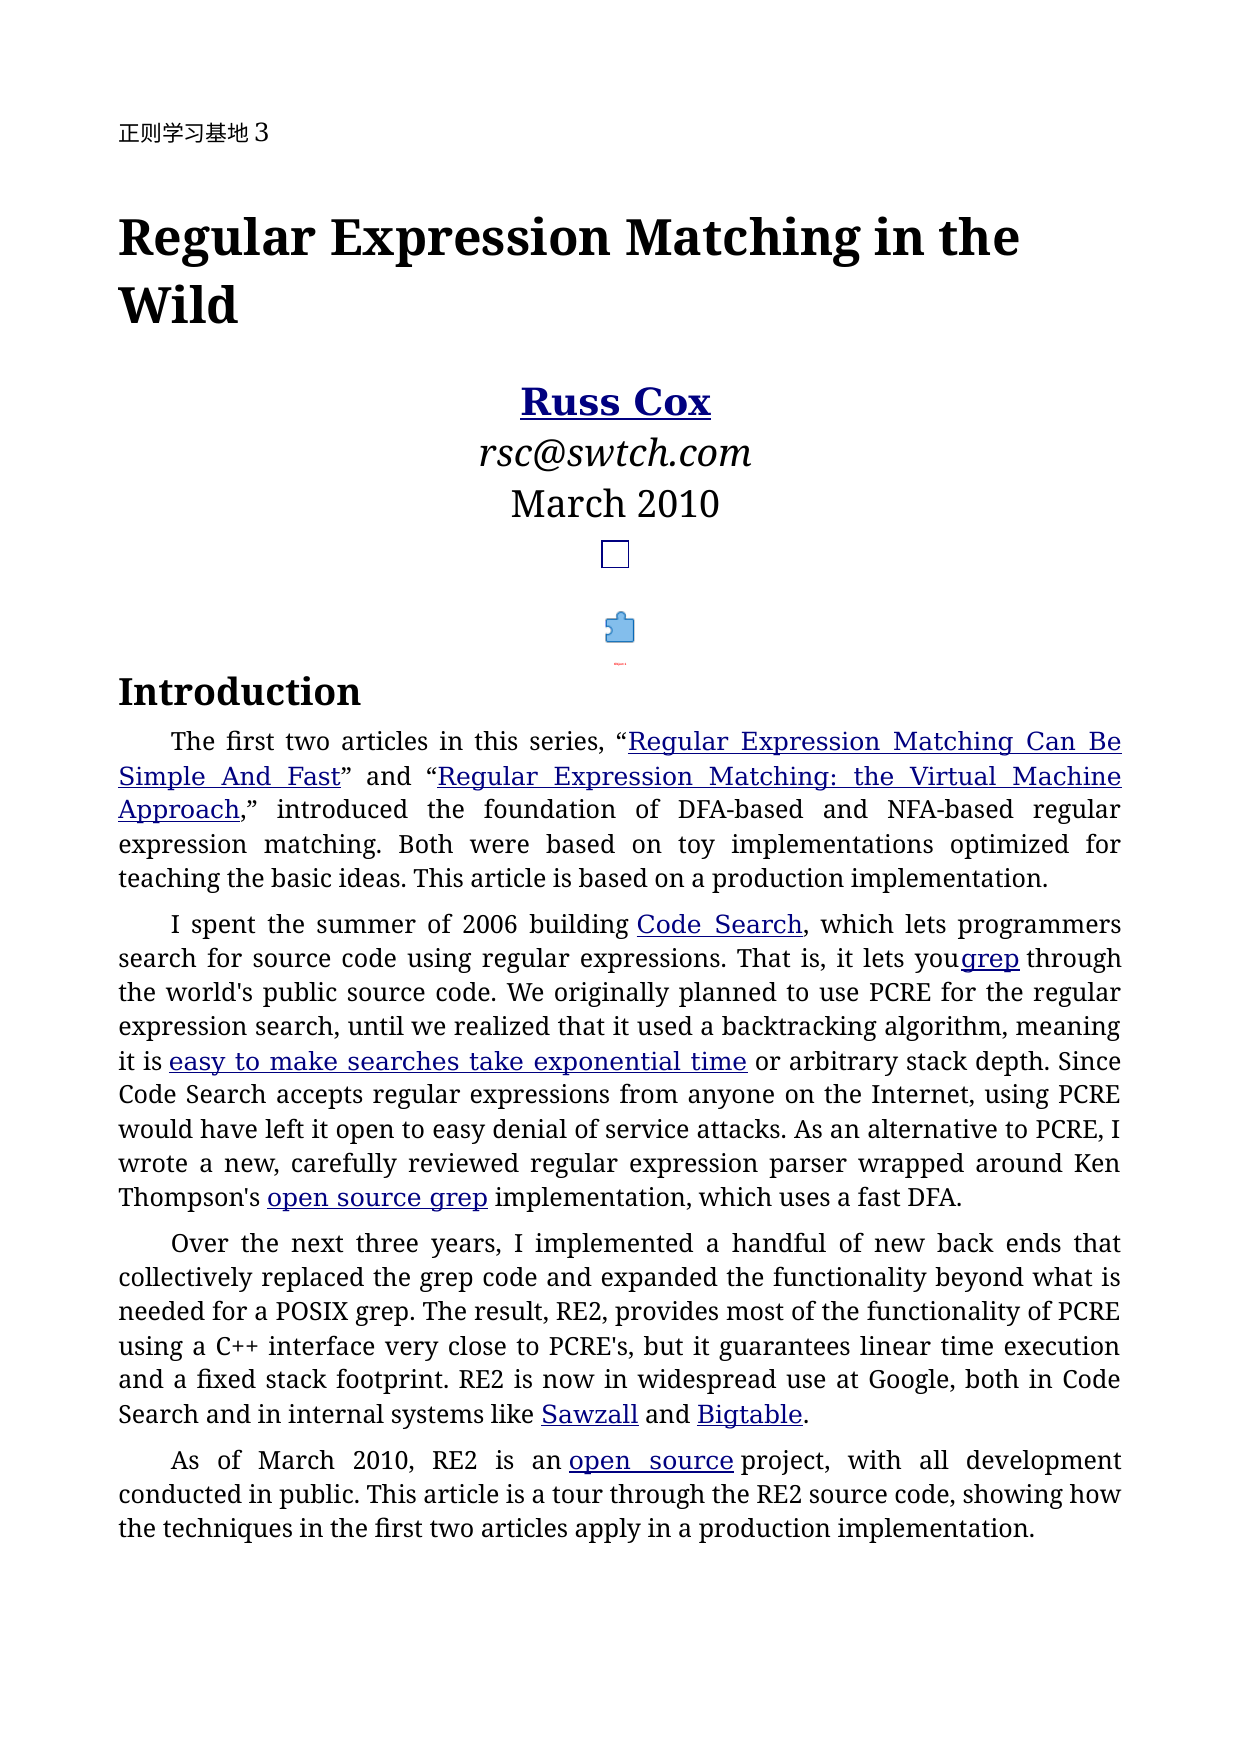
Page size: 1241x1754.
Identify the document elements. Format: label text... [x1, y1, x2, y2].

text Over the next three years, I implemented a handful of new back ends that collectively replaced the grep code and expanded the functionality beyond what is needed for a POSIX grep. The result, RE2, provides most of the functionality of PCRE using a C++ interface very close to PCRE's, but it guarantees linear time execution and a fixed stack footprint. RE2 is now in widespread use at Google, both in Code Search and in internal systems like Sawzall and Bigtable. [118, 1226, 1122, 1430]
text The first two articles in this series, “Regular Expression Matching Can Be Simple And Fast” and “Regular Expression Matching: the Virtual Machine Approach,” introduced the foundation of DFA-based and NFA-based regular expression matching. Both were based on toy implementations optimized for teaching the basic ideas. This article is based on a production implementation. [118, 724, 1122, 894]
text As of March 2010, RE2 is an open source project, with all development conducted in public. This article is a tour through the RE2 source code, showing how the techniques in the first two articles apply in a production implementation. [118, 1443, 1122, 1545]
subtitle Introduction [118, 666, 1122, 717]
subtitle Russ Cox rsc@swtch.com March 2010 [118, 375, 1122, 579]
subtitle Regular Expression Matching in the Wild [118, 201, 1122, 338]
text I spent the summer of 2006 building Code Search, which lets programmers search for source code using regular expressions. That is, it lets yougrep through the world's public source code. We originally planned to use PCRE for the regular expression search, until we realized that it used a backtracking algorithm, meaning it is easy to make searches take exponential time or arbitrary stack depth. Since Code Search accepts regular expressions from anyone on the Internet, using PCRE would have left it open to easy denial of service attacks. As an alternative to PCRE, I wrote a new, carefully reviewed regular expression parser wrapped around Ken Thompson's open source grep implementation, which uses a fast DFA. [118, 907, 1122, 1213]
text 正则学习基地3 [118, 118, 1122, 147]
